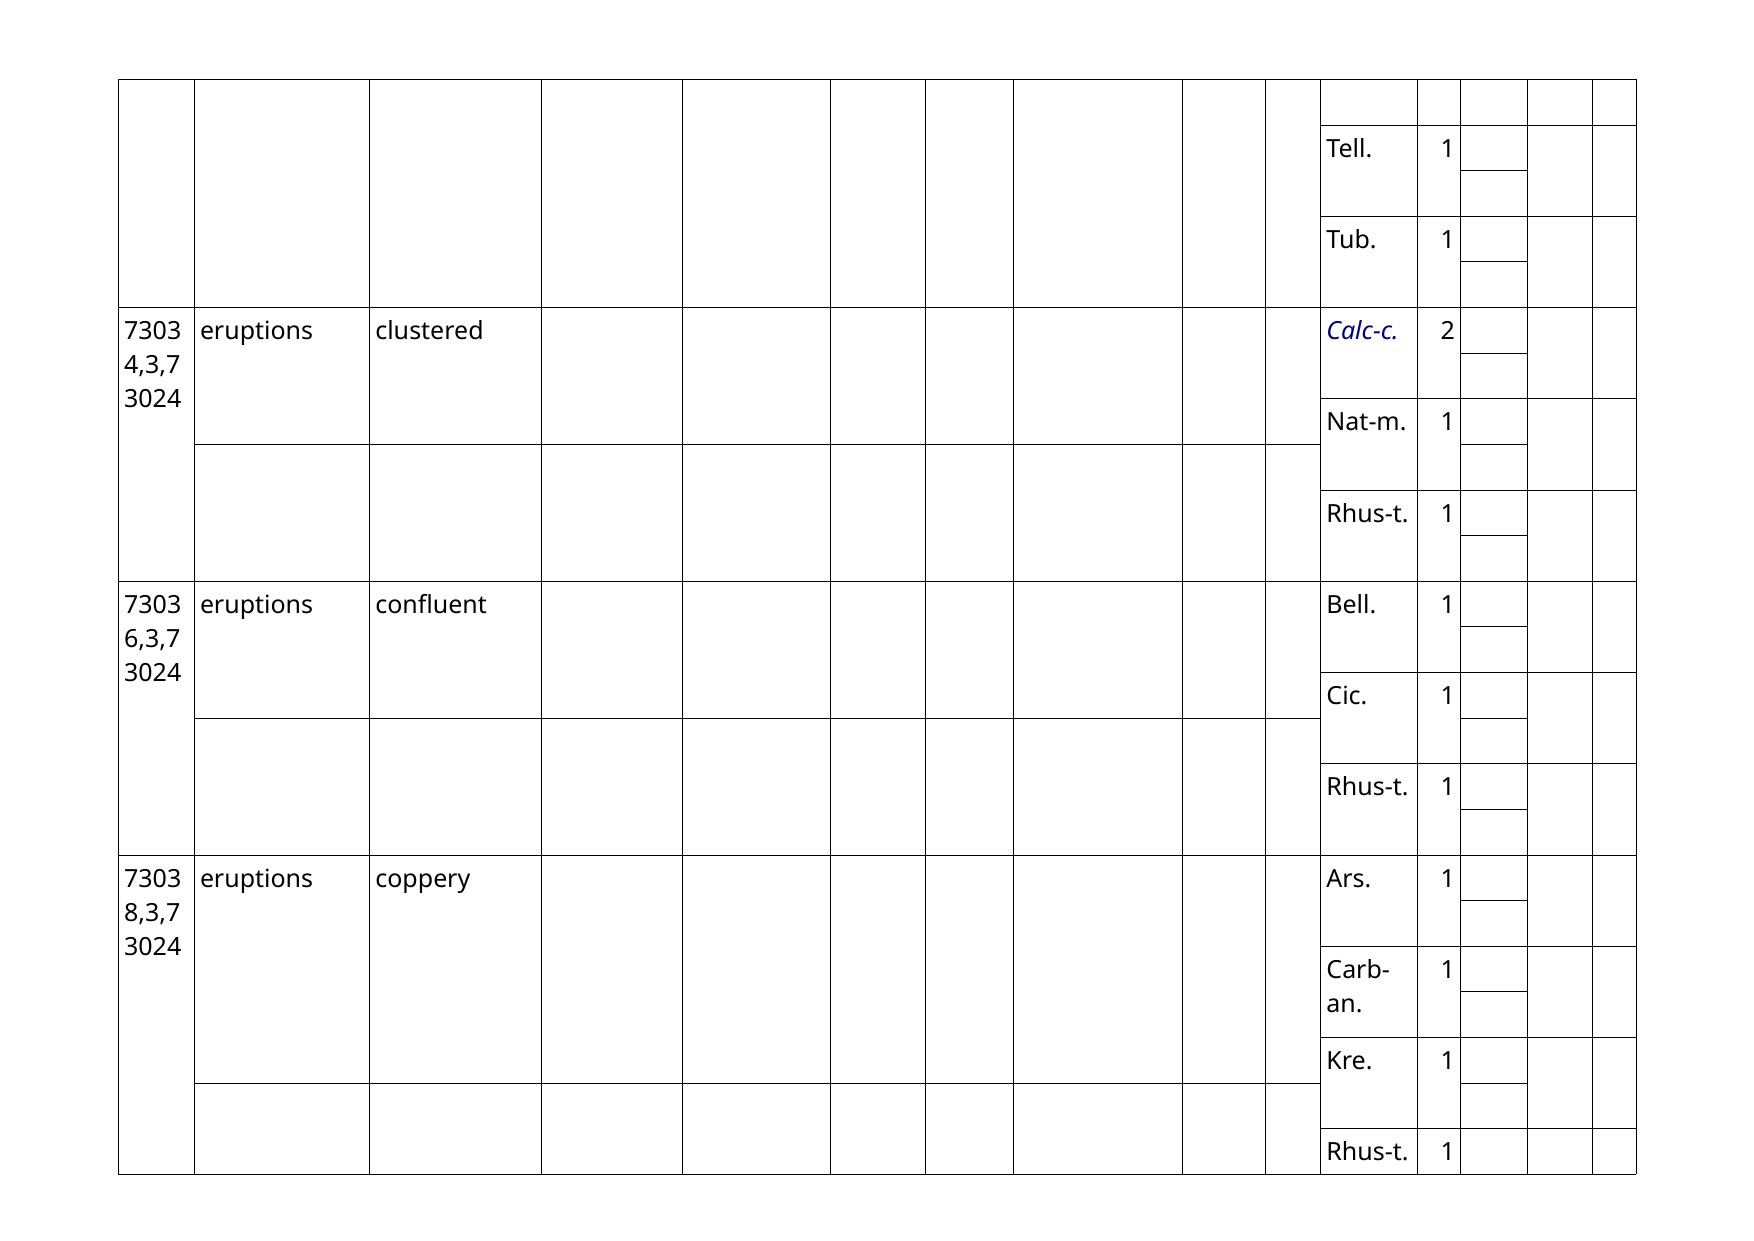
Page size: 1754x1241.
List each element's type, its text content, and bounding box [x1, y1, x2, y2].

table_cell [1461, 399, 1527, 444]
table_cell [1528, 308, 1592, 398]
table_cell [1183, 719, 1265, 854]
table_cell [542, 856, 682, 1083]
table_cell [831, 308, 925, 444]
table_cell [1593, 582, 1636, 672]
table_cell [1461, 627, 1527, 672]
table_cell [1528, 764, 1592, 854]
table_cell [1528, 1038, 1592, 1128]
table_cell 73038,3,73024 [119, 856, 194, 1174]
table_cell [1528, 126, 1592, 216]
table_cell [1593, 856, 1636, 946]
table_cell [926, 856, 1013, 1083]
table_cell [1461, 673, 1527, 718]
table_cell [1593, 1038, 1636, 1128]
table_cell [1461, 582, 1527, 626]
table_cell [370, 445, 541, 581]
table_cell [1528, 947, 1592, 1037]
table_cell [542, 719, 682, 854]
table_cell eruptions [195, 856, 369, 1083]
table_cell [831, 719, 925, 854]
table_cell [1014, 445, 1182, 581]
table_cell [542, 445, 682, 581]
table_cell [1593, 80, 1636, 124]
table_cell [1461, 126, 1527, 170]
table_cell [1528, 399, 1592, 489]
table_cell [926, 719, 1013, 854]
table_cell [831, 445, 925, 581]
table_cell [1461, 856, 1527, 900]
table_cell [926, 1084, 1013, 1174]
table_cell [1528, 1129, 1592, 1174]
table_cell [1266, 308, 1320, 444]
table_cell [683, 582, 830, 718]
table_cell [1266, 582, 1320, 718]
table_cell [1593, 217, 1636, 307]
table_cell 1 [1418, 217, 1460, 307]
table_cell [195, 719, 369, 854]
table_cell [1266, 80, 1320, 307]
table_cell [542, 582, 682, 718]
table_cell Bell. [1321, 582, 1417, 672]
table_cell [1014, 308, 1182, 444]
table_cell 1 [1418, 399, 1460, 489]
table_cell [1528, 491, 1592, 581]
table_cell 2 [1418, 308, 1460, 398]
table_cell Tell. [1321, 126, 1417, 216]
table_cell [1593, 764, 1636, 854]
table_cell eruptions [195, 308, 369, 444]
table_cell Tub. [1321, 217, 1417, 307]
table_cell confluent [370, 582, 541, 718]
table_cell [1461, 445, 1527, 489]
table_cell [683, 856, 830, 1083]
table_cell [1593, 399, 1636, 489]
table_cell [1014, 856, 1182, 1083]
table_cell [1593, 126, 1636, 216]
table_cell [1528, 673, 1592, 763]
table_cell [1461, 262, 1527, 307]
table_cell [1461, 217, 1527, 261]
table_cell [119, 80, 194, 307]
table_cell [1461, 1129, 1527, 1174]
table_cell clustered [370, 308, 541, 444]
table_cell [1418, 80, 1460, 124]
table_cell 73034,3,73024 [119, 308, 194, 581]
table_cell [1266, 445, 1320, 581]
table_cell 1 [1418, 947, 1460, 1037]
table_cell [1461, 947, 1527, 991]
table_cell [1461, 308, 1527, 353]
table_cell [370, 1084, 541, 1174]
table_cell [683, 719, 830, 854]
table_cell [926, 445, 1013, 581]
table_cell Rhus-t. [1321, 491, 1417, 581]
table_cell [1014, 80, 1182, 307]
table_cell [1461, 80, 1527, 124]
table_cell [370, 80, 541, 307]
table_cell Rhus-t. [1321, 1129, 1417, 1174]
table_cell [683, 1084, 830, 1174]
table_cell [1461, 810, 1527, 854]
table_cell [831, 856, 925, 1083]
table_cell [1461, 1038, 1527, 1083]
table_cell [926, 80, 1013, 307]
table_cell [1461, 764, 1527, 809]
table_cell [1183, 1084, 1265, 1174]
table_cell 1 [1418, 582, 1460, 672]
table_cell [542, 80, 682, 307]
table_cell [1593, 308, 1636, 398]
table_cell [1183, 308, 1265, 444]
table_cell [683, 445, 830, 581]
table_cell [1461, 719, 1527, 763]
table_cell [1183, 856, 1265, 1083]
table_cell [1461, 992, 1527, 1037]
table_cell 1 [1418, 673, 1460, 763]
table_cell [1183, 80, 1265, 307]
table_cell [1321, 80, 1417, 124]
table_cell [1461, 901, 1527, 946]
table_cell [1461, 354, 1527, 398]
table_cell [1461, 491, 1527, 535]
table_cell 1 [1418, 1129, 1460, 1174]
table_cell 1 [1418, 764, 1460, 854]
table_cell [1461, 536, 1527, 581]
table_cell Rhus-t. [1321, 764, 1417, 854]
table_cell [542, 308, 682, 444]
table_cell [1593, 491, 1636, 581]
table_cell coppery [370, 856, 541, 1083]
table_cell [1014, 1084, 1182, 1174]
table_cell [1528, 217, 1592, 307]
table_cell [683, 80, 830, 307]
table_cell [1593, 673, 1636, 763]
table_cell [1266, 856, 1320, 1083]
table_cell [1461, 171, 1527, 216]
table_cell 1 [1418, 856, 1460, 946]
table_cell [542, 1084, 682, 1174]
table_cell [1593, 1129, 1636, 1174]
table_cell [1266, 719, 1320, 854]
table_cell Nat-m. [1321, 399, 1417, 489]
table_cell Calc-c. [1321, 308, 1417, 398]
table_cell [1183, 582, 1265, 718]
table_cell Kre. [1321, 1038, 1417, 1128]
table_cell Carb-an. [1321, 947, 1417, 1037]
table_cell [1528, 856, 1592, 946]
table_cell [195, 1084, 369, 1174]
table_cell [195, 445, 369, 581]
table_cell [831, 582, 925, 718]
table_cell [683, 308, 830, 444]
table_cell 1 [1418, 491, 1460, 581]
table_cell eruptions [195, 582, 369, 718]
table_cell [1183, 445, 1265, 581]
table_cell [1528, 582, 1592, 672]
table_cell [1461, 1084, 1527, 1128]
table_cell Cic. [1321, 673, 1417, 763]
table_cell [926, 308, 1013, 444]
table_cell 73036,3,73024 [119, 582, 194, 854]
table_cell [1528, 80, 1592, 124]
table_cell 1 [1418, 1038, 1460, 1128]
table_cell Ars. [1321, 856, 1417, 946]
table_cell 1 [1418, 126, 1460, 216]
table_cell [1014, 719, 1182, 854]
table_cell [926, 582, 1013, 718]
table_cell [1593, 947, 1636, 1037]
table_cell [831, 80, 925, 307]
table_cell [831, 1084, 925, 1174]
table_cell [370, 719, 541, 854]
table_cell [195, 80, 369, 307]
table_cell [1014, 582, 1182, 718]
table_cell [1266, 1084, 1320, 1174]
